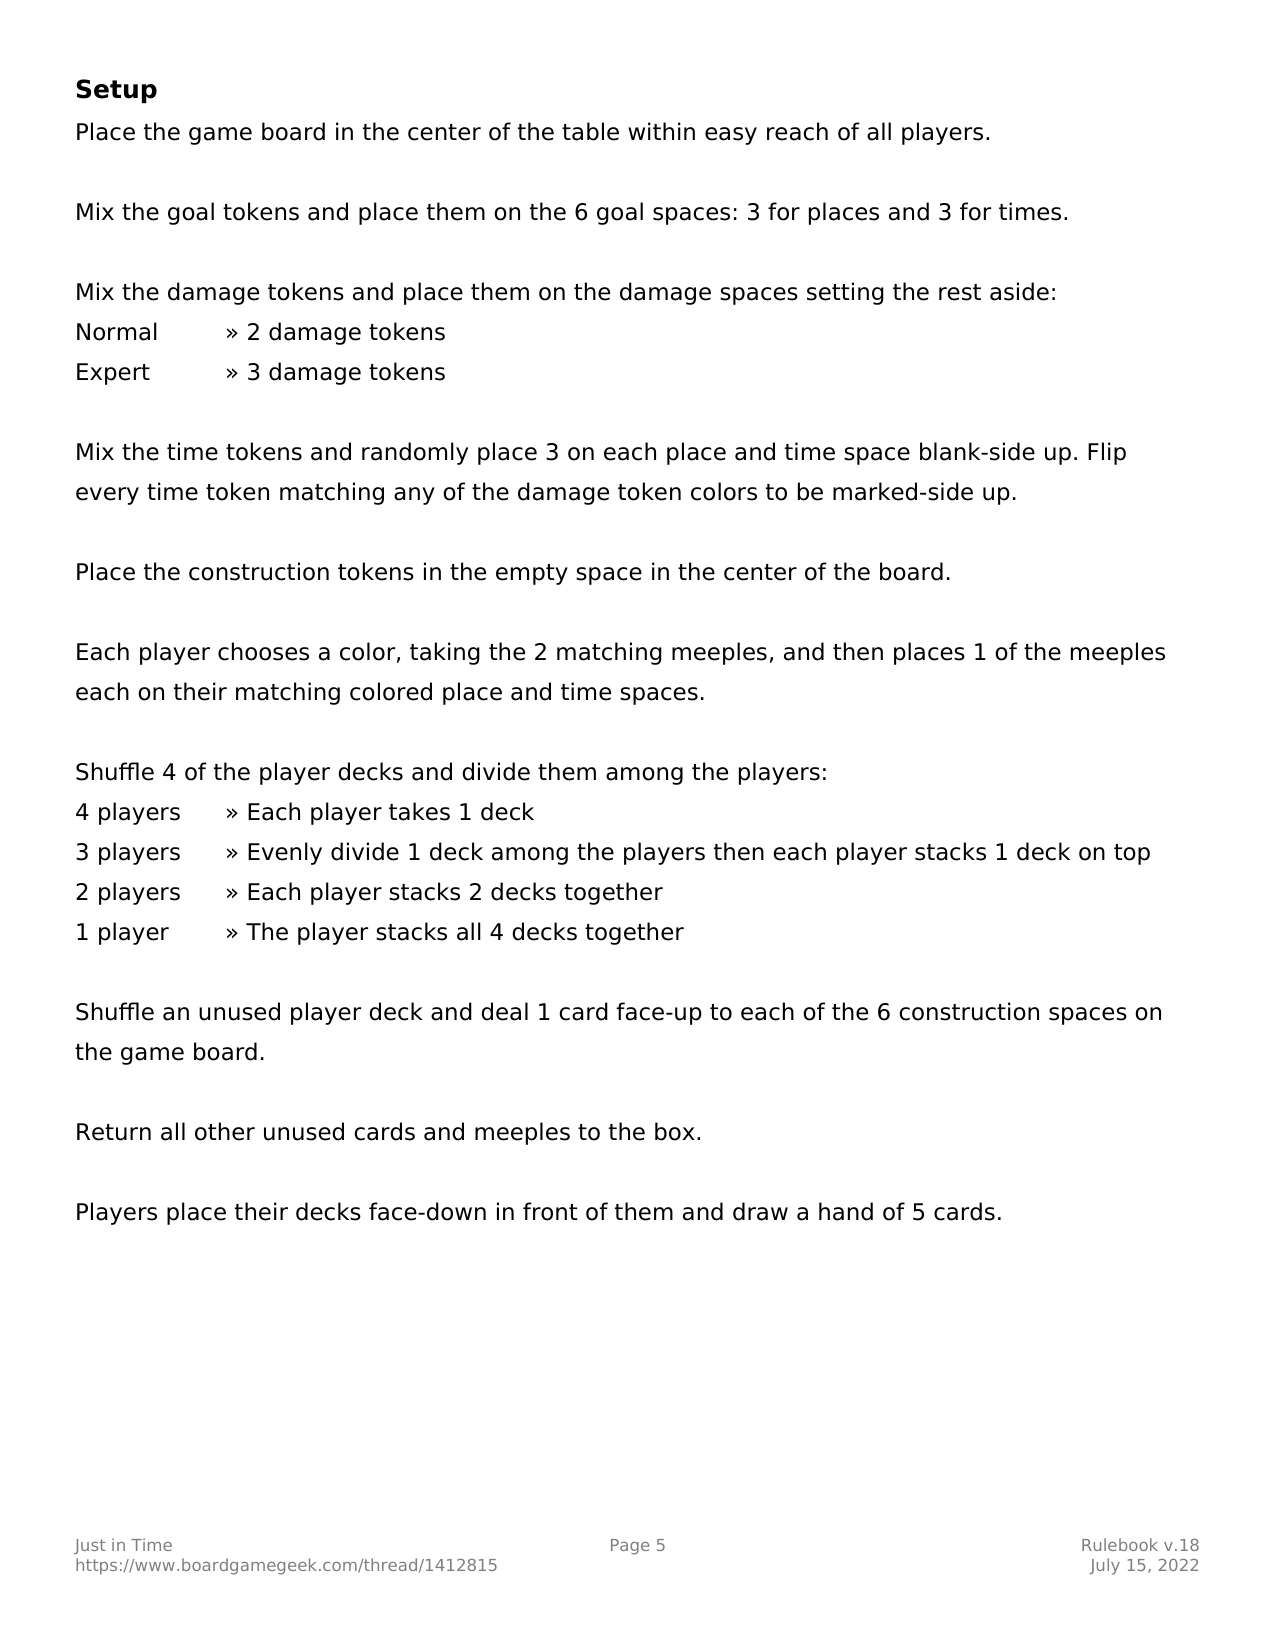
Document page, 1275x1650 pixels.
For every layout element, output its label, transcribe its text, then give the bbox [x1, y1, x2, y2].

text Players place their decks face-down in front of them and draw a hand of 5 cards. [75, 1199, 1200, 1225]
text Setup [75, 75, 1200, 104]
text Return all other unused cards and meeples to the box. [75, 1119, 1200, 1145]
text Mix the damage tokens and place them on the damage spaces setting the rest aside: [75, 279, 1200, 305]
text Shuffle 4 of the player decks and divide them among the players: [75, 759, 1200, 785]
text Place the construction tokens in the empty space in the center of the board. [75, 559, 1200, 585]
text Mix the time tokens and randomly place 3 on each place and time space blank-side up. Flip every time token matching any of the damage token colors to be marked-side up. [75, 439, 1200, 505]
text Expert » 3 damage tokens [75, 359, 1200, 385]
text 2 players » Each player stacks 2 decks together [75, 879, 1200, 905]
text Normal » 2 damage tokens [75, 319, 1200, 345]
text Mix the goal tokens and place them on the 6 goal spaces: 3 for places and 3 for times. [75, 199, 1200, 225]
text Each player chooses a color, taking the 2 matching meeples, and then places 1 of the meeples each on their matching colored place and time spaces. [75, 639, 1200, 705]
text 1 player » The player stacks all 4 decks together [75, 919, 1200, 945]
text 4 players » Each player takes 1 deck [75, 799, 1200, 825]
text Place the game board in the center of the table within easy reach of all players. [75, 119, 1200, 145]
text Shuffle an unused player deck and deal 1 card face-up to each of the 6 construction spaces on the game board. [75, 999, 1200, 1065]
text 3 players » Evenly divide 1 deck among the players then each player stacks 1 deck on top [75, 839, 1200, 865]
